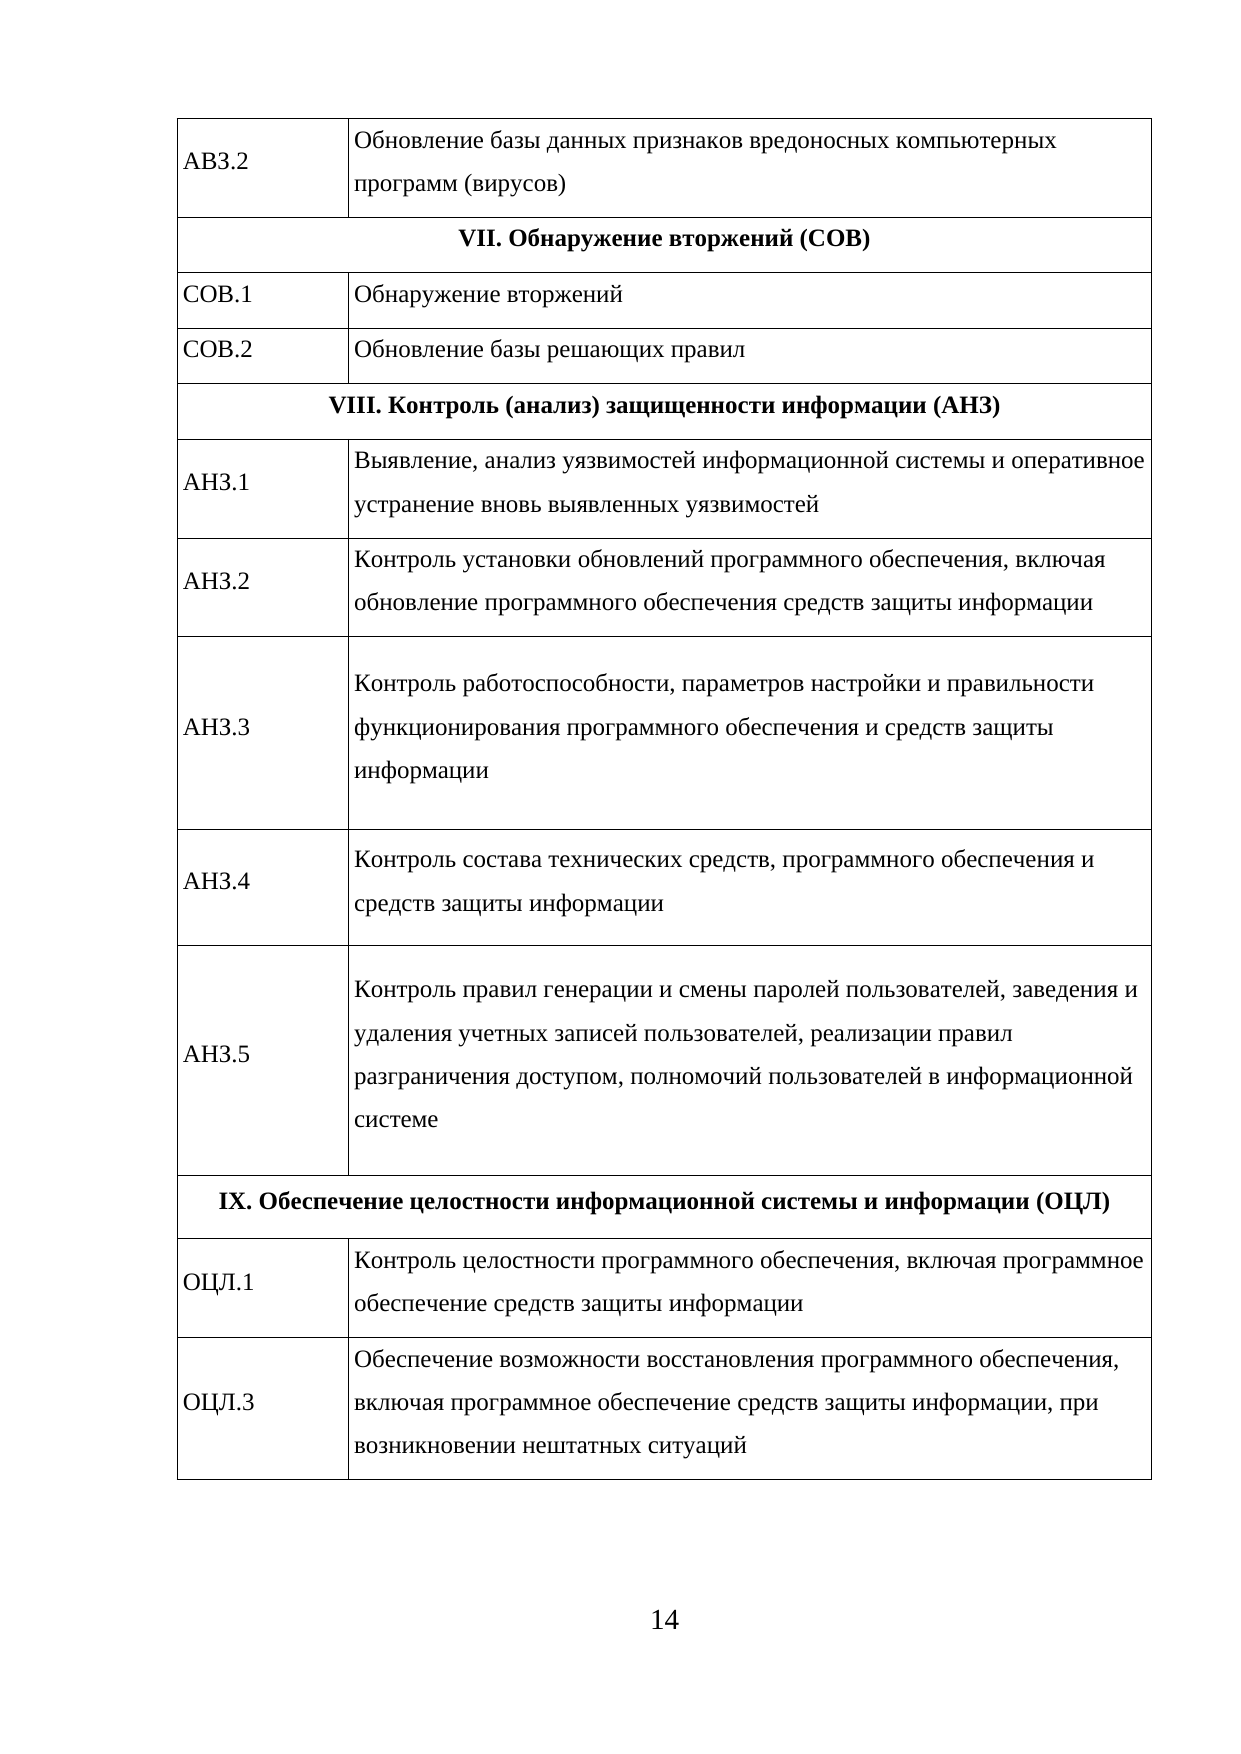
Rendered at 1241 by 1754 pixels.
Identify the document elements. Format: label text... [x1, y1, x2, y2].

table_cell АНЗ.4 [178, 830, 348, 945]
table_cell Контроль работоспособности, параметров настройки и правильности функционирования программного обеспечения и средств защиты информации [349, 637, 1151, 829]
table_cell Контроль правил генерации и смены паролей пользователей, заведения и удаления учетных записей пользователей, реализации правил разграничения доступом, полномочий пользователей в информационной системе [349, 946, 1151, 1175]
table_cell АВЗ.2 [178, 119, 348, 217]
table_cell Контроль установки обновлений программного обеспечения, включая обновление программного обеспечения средств защиты информации [349, 539, 1151, 636]
table_cell СОВ.1 [178, 273, 348, 328]
table_cell ОЦЛ.3 [178, 1338, 348, 1479]
table_cell АНЗ.3 [178, 637, 348, 829]
table_cell IX. Обеспечение целостности информационной системы и информации (ОЦЛ) [178, 1176, 1151, 1238]
table_cell VIII. Контроль (анализ) защищенности информации (АНЗ) [178, 384, 1151, 439]
table_cell АНЗ.1 [178, 440, 348, 537]
table_cell АНЗ.5 [178, 946, 348, 1175]
table_cell Обновление базы решающих правил [349, 329, 1151, 383]
table_cell Обеспечение возможности восстановления программного обеспечения, включая программное обеспечение средств защиты информации, при возникновении нештатных ситуаций [349, 1338, 1151, 1479]
table_cell СОВ.2 [178, 329, 348, 383]
table_cell Контроль целостности программного обеспечения, включая программное обеспечение средств защиты информации [349, 1239, 1151, 1337]
table_cell ОЦЛ.1 [178, 1239, 348, 1337]
table_cell Выявление, анализ уязвимостей информационной системы и оперативное устранение вновь выявленных уязвимостей [349, 440, 1151, 537]
table_cell Контроль состава технических средств, программного обеспечения и средств защиты информации [349, 830, 1151, 945]
table_cell Обновление базы данных признаков вредоносных компьютерных программ (вирусов) [349, 119, 1151, 217]
table_cell VII. Обнаружение вторжений (СОВ) [178, 218, 1151, 272]
table_cell АНЗ.2 [178, 539, 348, 636]
table_cell Обнаружение вторжений [349, 273, 1151, 328]
